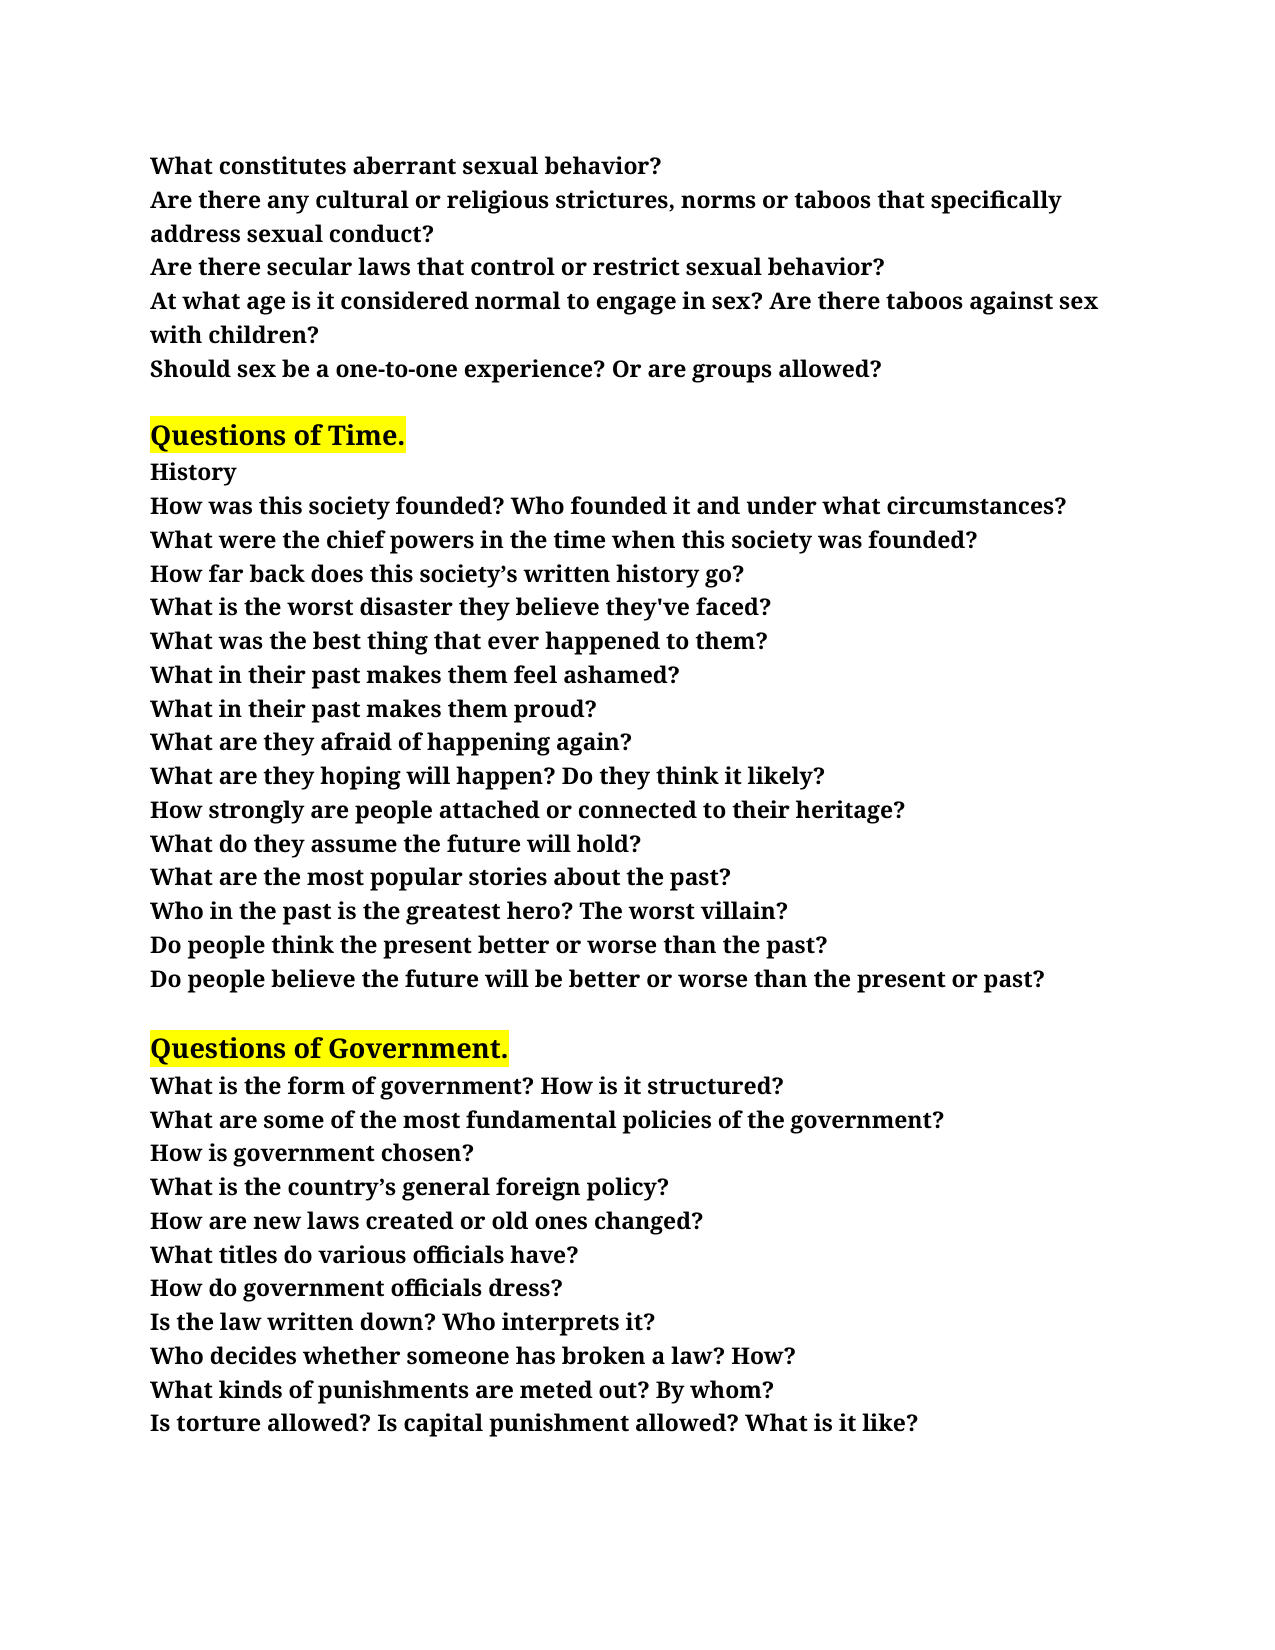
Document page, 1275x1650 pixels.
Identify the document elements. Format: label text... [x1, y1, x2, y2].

text How far back does this society’s written history go? What is the worst disaster they believe they've faced? What was the best thing that ever happened to them? What in their past makes them feel ashamed? What in their past makes them proud? What are they afraid of happening again? What are they hoping will happen? Do they think it likely? How strongly are people attached or connected to their heritage? What do they assume the future will hold? What are the most popular stories about the past? Who in the past is the greatest hero? The worst villain? Do people think the present better or worse than the past? Do people believe the future will be better or worse than the present or past? [150, 557, 1125, 1027]
text How was this society founded? Who founded it and under what circumstances? [150, 490, 1125, 521]
text What were the chief powers in the time when this society was founded? [150, 524, 1125, 555]
text Who decides whether someone has broken a law? How? What kinds of punishments are meted out? By whom? Is torture allowed? Is capital punishment allowed? What is it like? [150, 1340, 1125, 1438]
text Questions of Time. [150, 416, 1125, 453]
text History [150, 456, 1125, 487]
text Questions of Government. [150, 1030, 1125, 1067]
text What is the form of government? How is it structured? What are some of the most fundamental policies of the government? How is government chosen? What is the country’s general foreign policy? How are new laws created or old ones changed? What titles do various officials have? How do government officials dress? Is the law written down? Who interprets it? [150, 1070, 1125, 1337]
text What constitutes aberrant sexual behavior? Are there any cultural or religious strictures, norms or taboos that specifically address sexual conduct? Are there secular laws that control or restrict sexual behavior? At what age is it considered normal to engage in sex? Are there taboos against sex with children? Should sex be a one-to-one experience? Or are groups allowed? [150, 150, 1125, 384]
